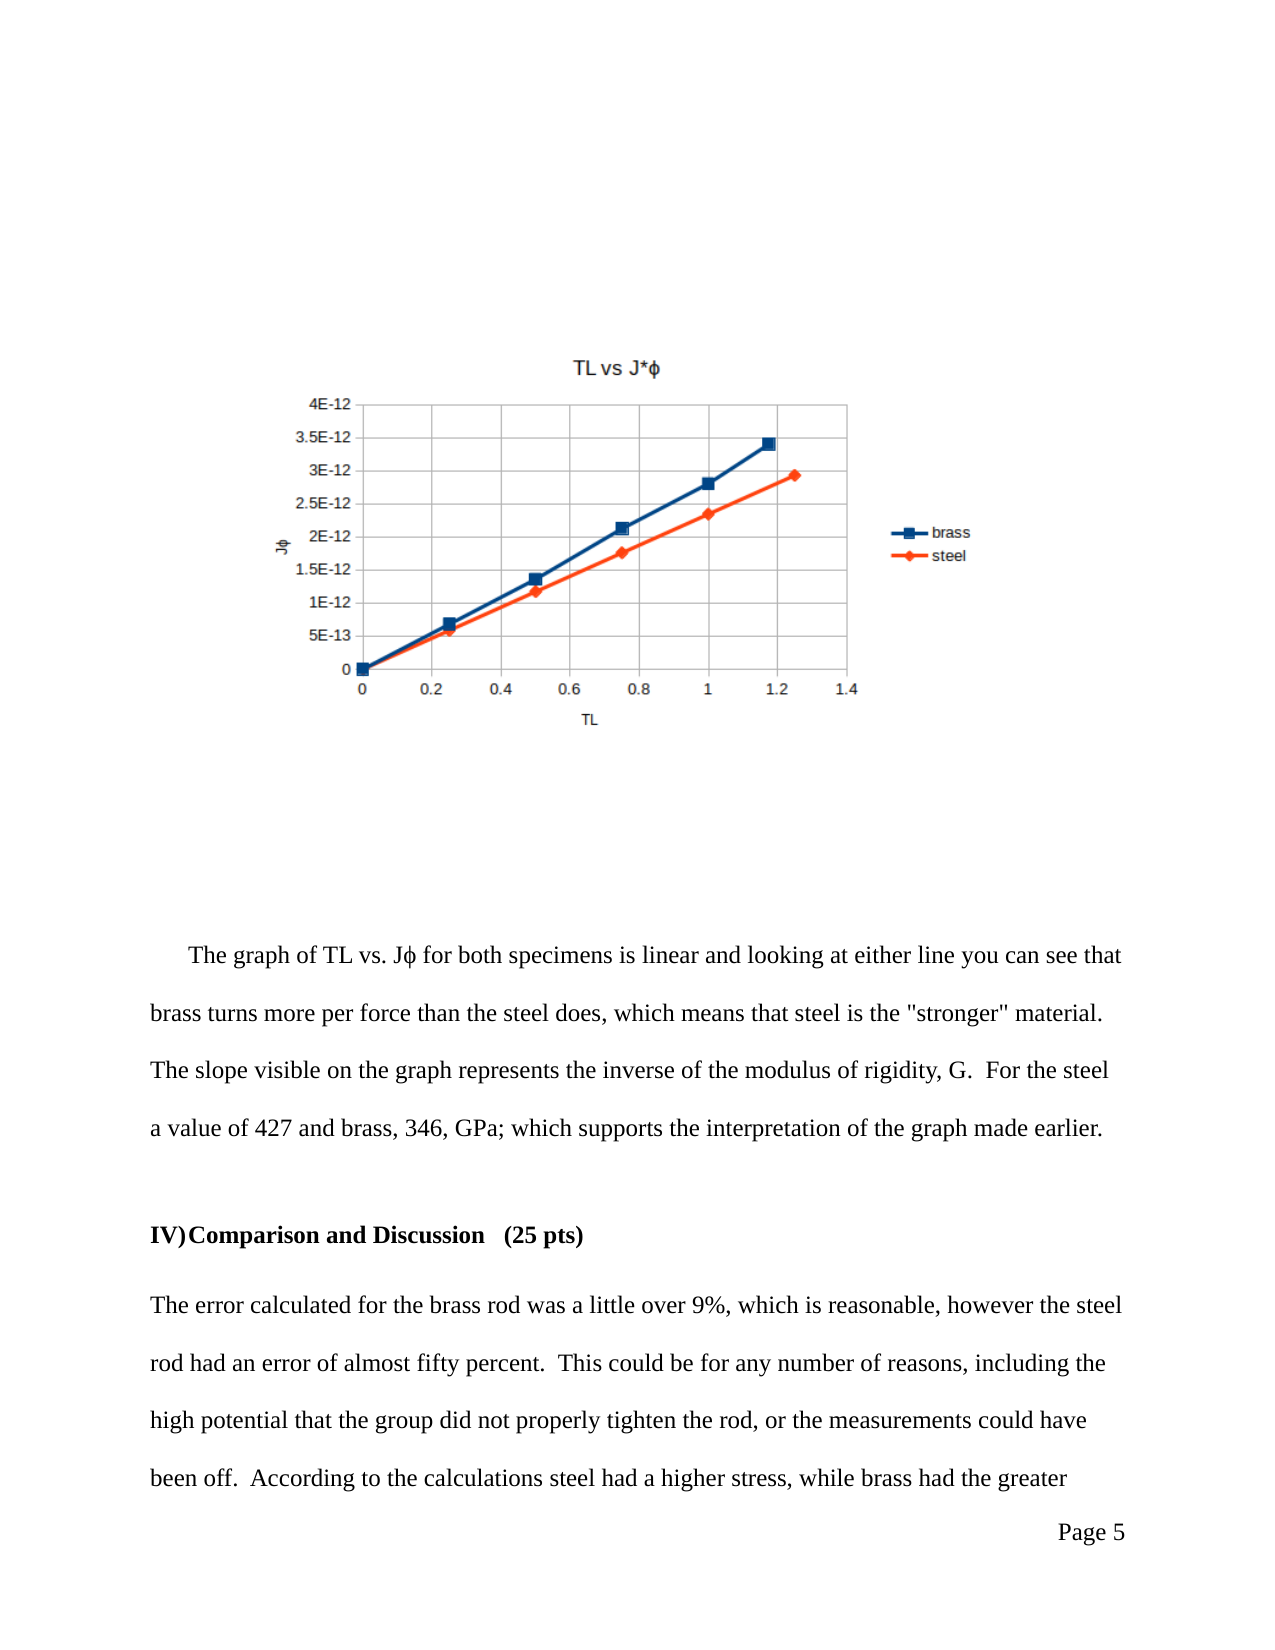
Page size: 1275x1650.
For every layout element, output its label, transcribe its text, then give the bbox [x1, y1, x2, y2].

text IV) Comparison and Discussion (25 pts) [150, 1221, 1125, 1249]
text The error calculated for the brass rod was a little over 9%, which is reasonable, however the steel rod had an error of almost fifty percent. This could be for any number of reasons, including the high potential that the group did not properly tighten the rod, or the measurements could have been off. According to the calculations steel had a higher stress, while brass had the greater [150, 1291, 1125, 1492]
picture [248, 336, 987, 752]
text The graph of TL vs. Jϕ for both specimens is linear and looking at either line you can see that brass turns more per force than the steel does, which means that steel is the "stronger" material. The slope visible on the graph represents the inverse of the modulus of rigidity, G. For the steel a value of 427 and brass, 346, GPa; which supports the interpretation of the graph made earlier. [150, 941, 1125, 1142]
